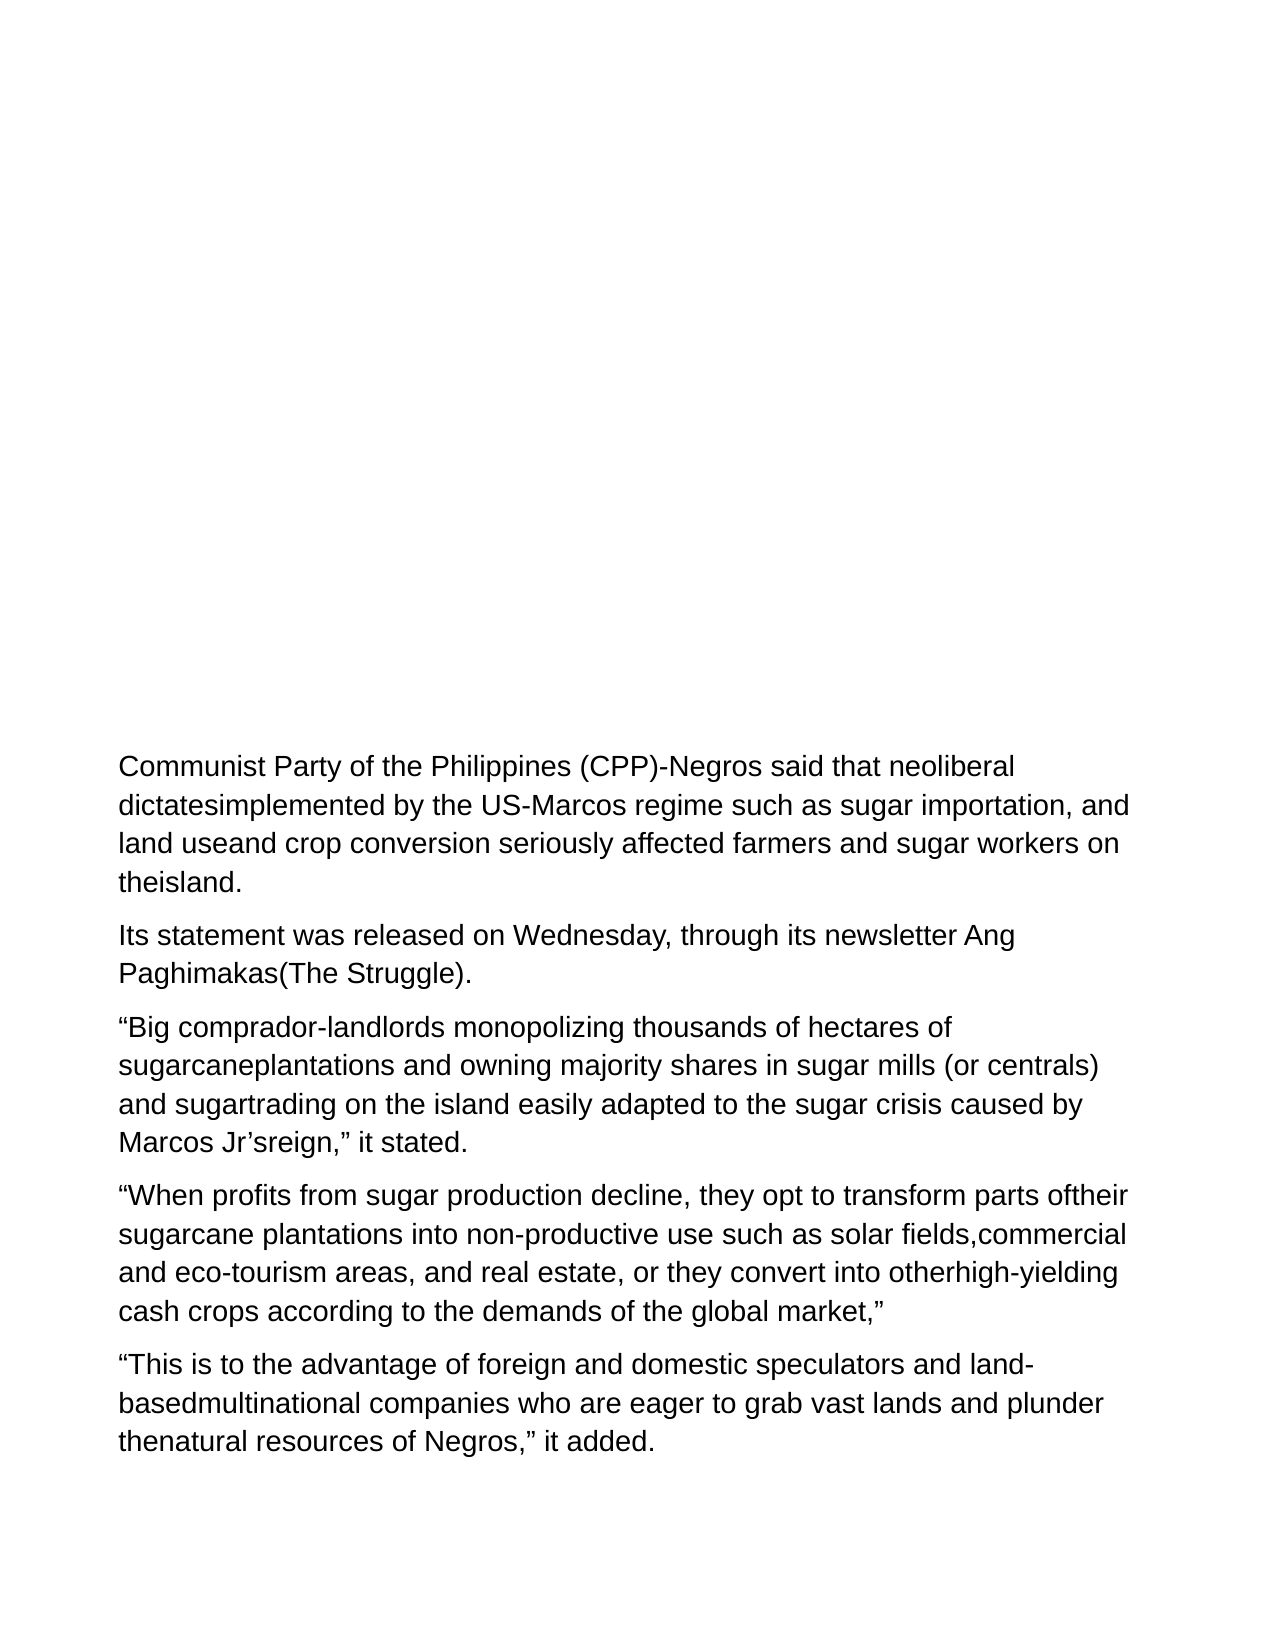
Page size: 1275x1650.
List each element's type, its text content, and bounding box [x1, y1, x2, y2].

text “This is to the advantage of foreign and domestic speculators and land-basedmultinational companies who are eager to grab vast lands and plunder thenatural resources of Negros,” it added. [118, 1347, 1157, 1458]
text Its statement was released on Wednesday, through its newsletter Ang Paghimakas(The Struggle). [118, 918, 1157, 990]
text “Big comprador-landlords monopolizing thousands of hectares of sugarcaneplantations and owning majority shares in sugar mills (or centrals) and sugartrading on the island easily adapted to the sugar crisis caused by Marcos Jr’sreign,” it stated. [118, 1010, 1157, 1159]
text Communist Party of the Philippines (CPP)-Negros said that neoliberal dictatesimplemented by the US-Marcos regime such as sugar importation, and land useand crop conversion seriously affected farmers and sugar workers on theisland. [118, 749, 1157, 898]
text “When profits from sugar production decline, they opt to transform parts oftheir sugarcane plantations into non-productive use such as solar fields,commercial and eco-tourism areas, and real estate, or they convert into otherhigh-yielding cash crops according to the demands of the global market,” [118, 1178, 1157, 1328]
